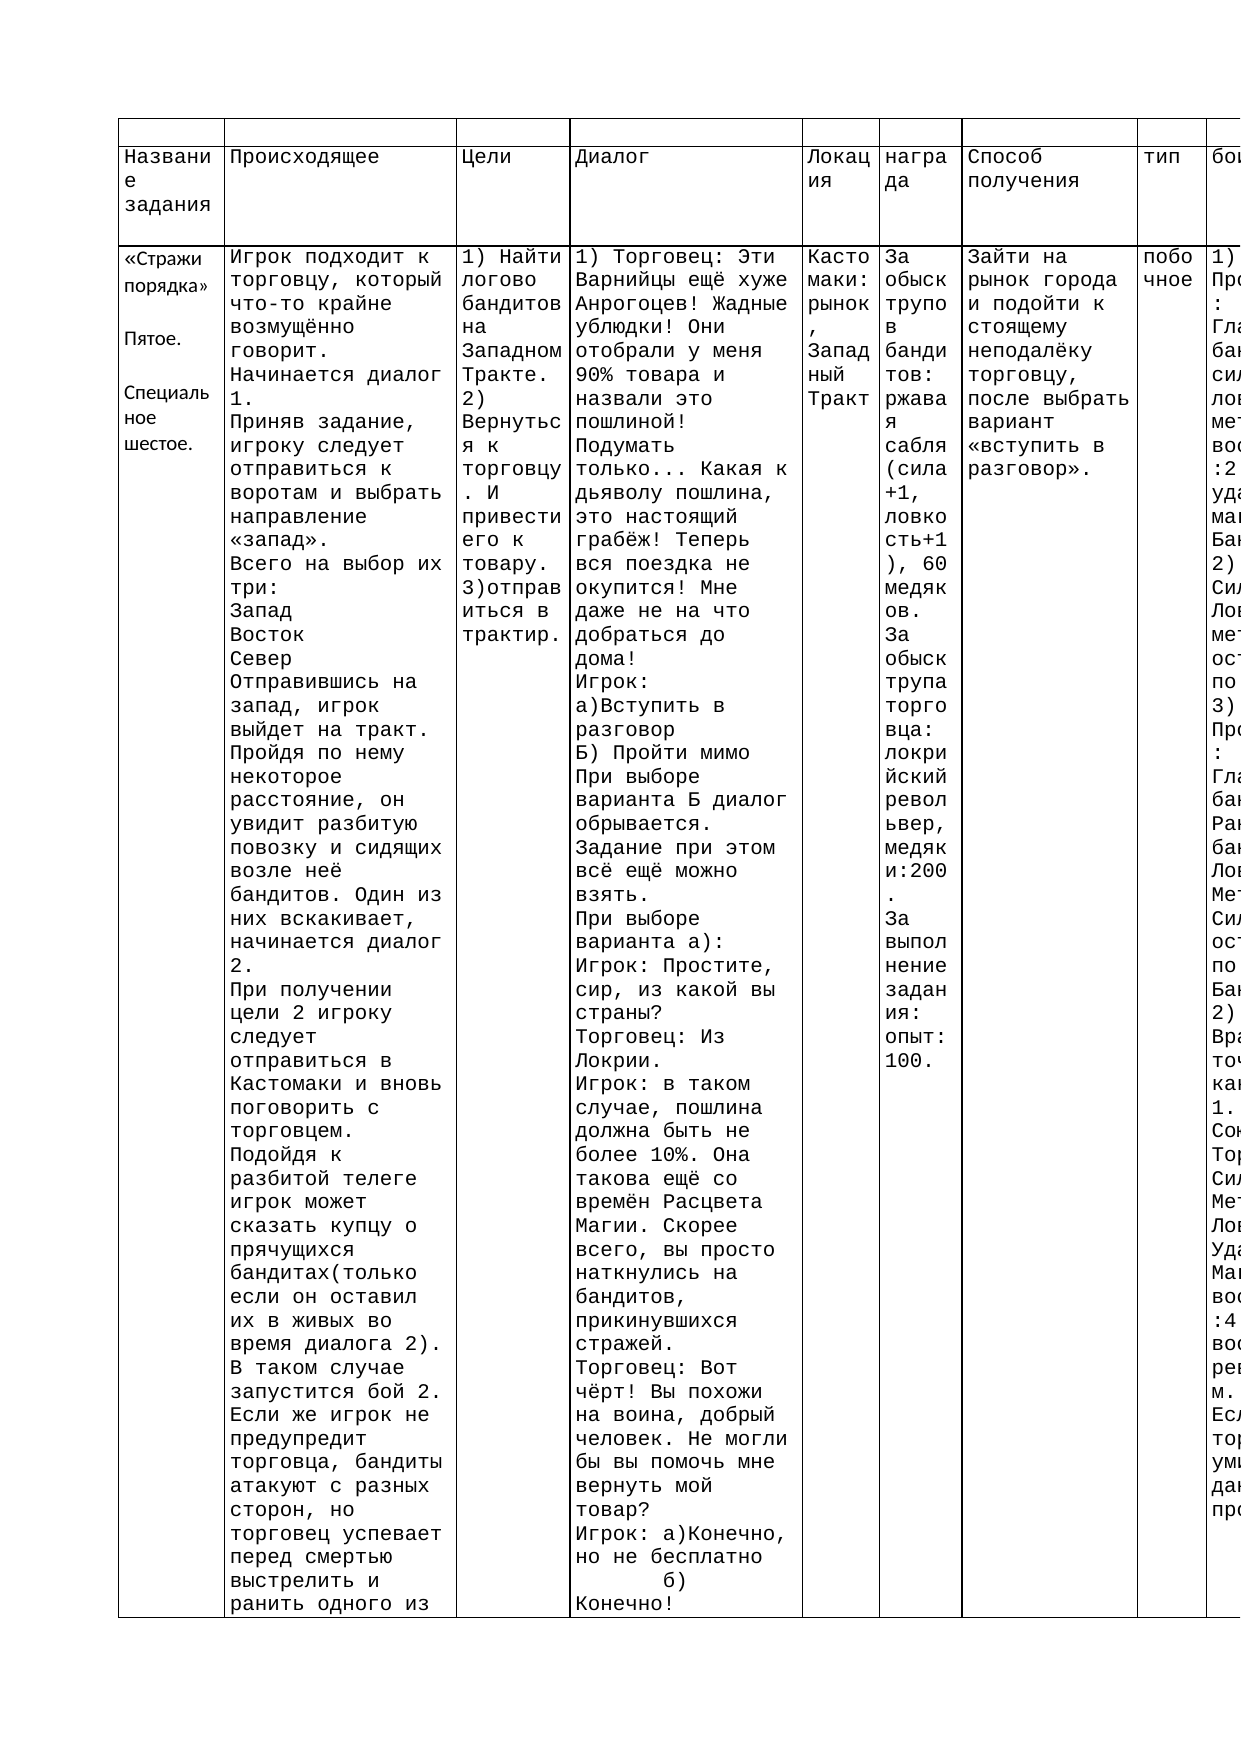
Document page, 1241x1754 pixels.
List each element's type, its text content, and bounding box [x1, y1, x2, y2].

table_cell Способ получения [963, 147, 1137, 245]
table_cell 1) Торговец: Эти Варнийцы ещё хуже Анрогоцев! Жадные ублюдки! Они отобрали у меня 90% товара и назвали это пошлиной! Подумать только... Какая к дьяволу пошлина, это настоящий грабёж! Теперь вся поездка не окупится! Мне даже не на что добраться до дома! Игрок: а)Вступить в разговор Б) Пройти мимо При выборе варианта Б диалог обрывается. Задание при этом всё ещё можно взять. При выборе варианта а): Игрок: Простите, сир, из какой вы страны? Торговец: Из Локрии. Игрок: в таком случае, пошлина должна быть не более 10%. Она такова ещё со времён Расцвета Магии. Скорее всего, вы просто наткнулись на бандитов, прикинувшихся стражей. Торговец: Вот чёрт! Вы похожи на воина, добрый человек. Не могли бы вы помочь мне вернуть мой товар? Игрок: а)Конечно, но не бесплатно б) Конечно! в) У меня пока нет времени. Варианты а и б так или иначе начинают задание. Влияют они лишь на награду за его выполнение. При варианте а или б: Торговец: Ох, спасибо. Буду ждать вас. При варианте в: Эх, очень жаль. Что ж, может вы ещё передумаете... Я предлагаю вам плату в 50% от моего товара! Игрок: А) Я согласен! Б) Вы меня не убедили. Прощайте. При выборе варианта б диалог обрывается. Задание всё ещё можно взять. В таком случае торговец скажет «Ну что, передумали?». Игрок: а) Да. б) Нет. Вариант б вновь обрывает диалог. 2) Главарь бандитов: О! Гляди, парни, кажется, у нас тут герой нашёлся! Даю дружеский совет: вали отсюда. Игрок: а) И не подумаю. Умрите!(запускает бой 1). б) Господа, мы можем договориться! При выборе варианта б: Главарь бандитов заинтересованно смотрит на игрока: и что ты можешь нам предложить? Бандит подходит ближе. Игрок: а) Смерть!(игрок быстро убивает главаря, запускается бой 1, но среди противников нет главаря бандитов). б) Вы притаитесь в кустах, а я приведу сюда торговца. Убьём его и разделим то, что у него есть. При выборе варианта б: Главарь: Хм, а ты прав. Я согласен. По окончанию боя 1, либо после этих слов главаря появляется цель 2. 3) Хильгримм: Хорошо, что ты им задал. Давно не встречал такого смелого воина.Я думаю, что ты можешь сравниться с героями древности. Но это я думаю, а уверен я в том, что надо выпить! Игрок: а) Извини, что-то не хочется. б)Конечно! При выборе варианта б игрок довольно быстро отключается и диалог кончается. При выборе варианта а) Хильгримм: Ну, как хочешь. Торговец пьёт и вскоре пьянеет, после чего уходит. Диалог кончается. [571, 247, 802, 1617]
table_cell Цели [457, 147, 569, 245]
table_header [803, 119, 879, 146]
table_cell Происходящее [225, 147, 456, 245]
table_header [225, 119, 456, 146]
table_cell За обыск трупов бандитов: ржавая сабля(сила+1, ловкость+1), 60 медяков. За обыск трупа торговца: локрийский револьвер, медяки:200. За выполнение задания: опыт:100. [880, 247, 961, 1617]
table_header [119, 119, 224, 146]
table_cell бои [1207, 147, 1240, 245]
table_cell Зайти на рынок города и подойти к стоящему неподалёку торговцу, после выбрать вариант «вступить в разговор». [963, 247, 1137, 1617]
table_cell награда [880, 147, 961, 245]
table_cell Диалог [571, 147, 802, 245]
table_header [457, 119, 569, 146]
table_header [571, 119, 802, 146]
table_cell «Стражи порядка» Пятое. Специальное шестое. [119, 247, 224, 1617]
table_cell Кастомаки: рынок, Западный Тракт [803, 247, 879, 1617]
table_header [1207, 119, 1240, 146]
table_cell Локация [803, 147, 879, 245]
table_cell Название задания [119, 147, 224, 245]
table_cell тип [1138, 147, 1206, 245]
table_cell 1) Найти логово бандитов на Западном Тракте. 2) Вернуться к торговцу. И привести его к товару. 3)отправиться в трактир. [457, 247, 569, 1617]
table_header [880, 119, 961, 146]
table_cell 1) Противники: Главарь бандитов: сила: 2 ловкость:2 меткость:1 восприятие:2 удача:0 магия:0 Бандит(их 2): Сила:1 Ловкость:1 меткость:1 остальное по нулям. 3) Противники: Главарь бандитов, Раненый бандит: Ловкость:1 Меткость:1 Сила:1 остальное по нулям. Бандит. 2) Враги: в точности, как в бою 1. Союзники: Торговец: Сила:3 Меткость:4 Ловкость:1 Удача:1 Магия:0 восприятие:4 вооружён револьвером. Если торговец умирает,задание провалено. [1207, 247, 1240, 1617]
table_cell Игрок подходит к торговцу, который что-то крайне возмущённо говорит. Начинается диалог 1. Приняв задание, игроку следует отправиться к воротам и выбрать направление «запад». Всего на выбор их три: Запад Восток Север Отправившись на запад, игрок выйдет на тракт. Пройдя по нему некоторое расстояние, он увидит разбитую повозку и сидящих возле неё бандитов. Один из них вскакивает, начинается диалог 2. При получении цели 2 игроку следует отправиться в Кастомаки и вновь поговорить с торговцем. Подойдя к разбитой телеге игрок может сказать купцу о прячущихся бандитах(только если он оставил их в живых во время диалога 2). В таком случае запустится бой 2. Если же игрок не предупредит торговца, бандиты атакуют с разных сторон, но торговец успевает перед смертью выстрелить и ранить одного из них. Главарь бандитов говорит: «Послушай, друг... а почему бы нам не убить тебя и не забрать всё?» Начинается бой 3. Если же игрок убил бандитов заранее, торговец просто забирает груз. Если игрок в диалоге 1 не требовал платы с торговца, тот ещё раз сердечно благодарит его и представится. Торговца зовут Хильгримм. Игрок тоже представится. Хильгримм предложит выпить. Игрок может отказаться, чем завершит квест, или согласиться, что запустит цель 3. Если же торговец погиб, игрок может свободно обыскать повозку с грузом и его труп. Если торговец остался жив, игрок может обыскать только трупы бандитов. Игрок должен вернуться в Кастомаки и выбрать из вариантов «На рынок» «Домой» «К воротам» «В переулок» «В трактир» последний. Оказавшись в трактире, игрок и купец садятся за столик. Купец платит за выпивку и начинается диалог 3. Если игрок не стал пить, он может попытаться выкрасть что-либо из кармана пьяного купца. Если ловкость игрока равна или больше 2-х, ему удаётся украсть 200 медяков. Если игрок стал пить, он вырубается и просыпается на полу трактира. Рядом лежит локрийский револьвер(сила+1, меткость+3), а рядом с ним записка: «Прошу принять его в оплату за ваш подвиг. Уверен, такому храброму войну он сослужит добрую службу. Я проснулся в этом трактире на заре и уже уезжаю. Вас я будить не стал. -Хильгримм Годрисон.». Игрок улыбается и встаёт из-за стола. Его голова раскалывается от похмелья. Задание выполнено. [225, 247, 456, 1617]
table_cell побочное [1138, 247, 1206, 1617]
table_header [1138, 119, 1206, 146]
table_header [963, 119, 1137, 146]
